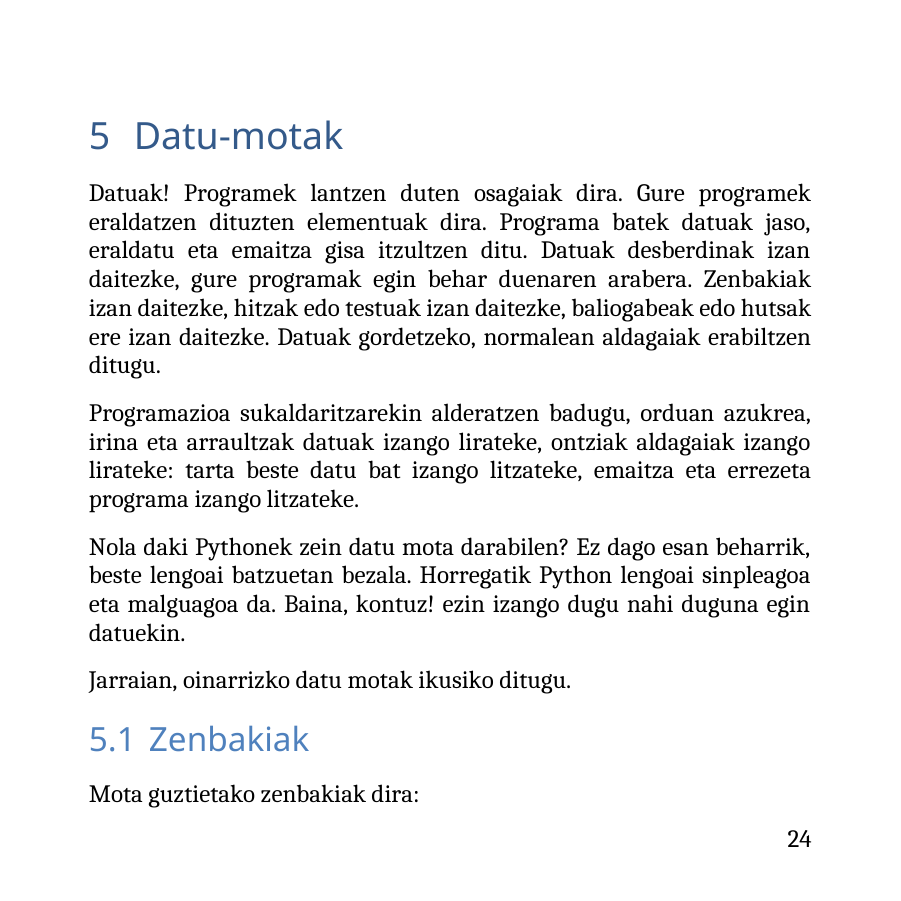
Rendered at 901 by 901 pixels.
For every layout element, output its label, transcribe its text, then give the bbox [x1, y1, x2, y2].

subtitle Zenbakiak [89, 716, 811, 761]
text Nola daki Pythonek zein datu mota darabilen? Ez dago esan beharrik, beste lengoai batzuetan bezala. Horregatik Python lengoai sinpleagoa eta malguagoa da. Baina, kontuz! ezin izango dugu nahi duguna egin datuekin. [89, 533, 811, 648]
subtitle Datu-motak [89, 109, 811, 160]
text Programazioa sukaldaritzarekin alderatzen badugu, orduan azukrea, irina eta arraultzak datuak izango lirateke, ontziak aldagaiak izango lirateke: tarta beste datu bat izango litzateke, emaitza eta errezeta programa izango litzateke. [89, 399, 811, 514]
text Jarraian, oinarrizko datu motak ikusiko ditugu. [89, 666, 811, 695]
text Datuak! Programek lantzen duten osagaiak dira. Gure programek eraldatzen dituzten elementuak dira. Programa batek datuak jaso, eraldatu eta emaitza gisa itzultzen ditu. Datuak desberdinak izan daitezke, gure programak egin behar duenaren arabera. Zenbakiak izan daitezke, hitzak edo testuak izan daitezke, baliogabeak edo hutsak ere izan daitezke. Datuak gordetzeko, normalean aldagaiak erabiltzen ditugu. [89, 179, 811, 380]
text Mota guztietako zenbakiak dira: [89, 780, 811, 809]
